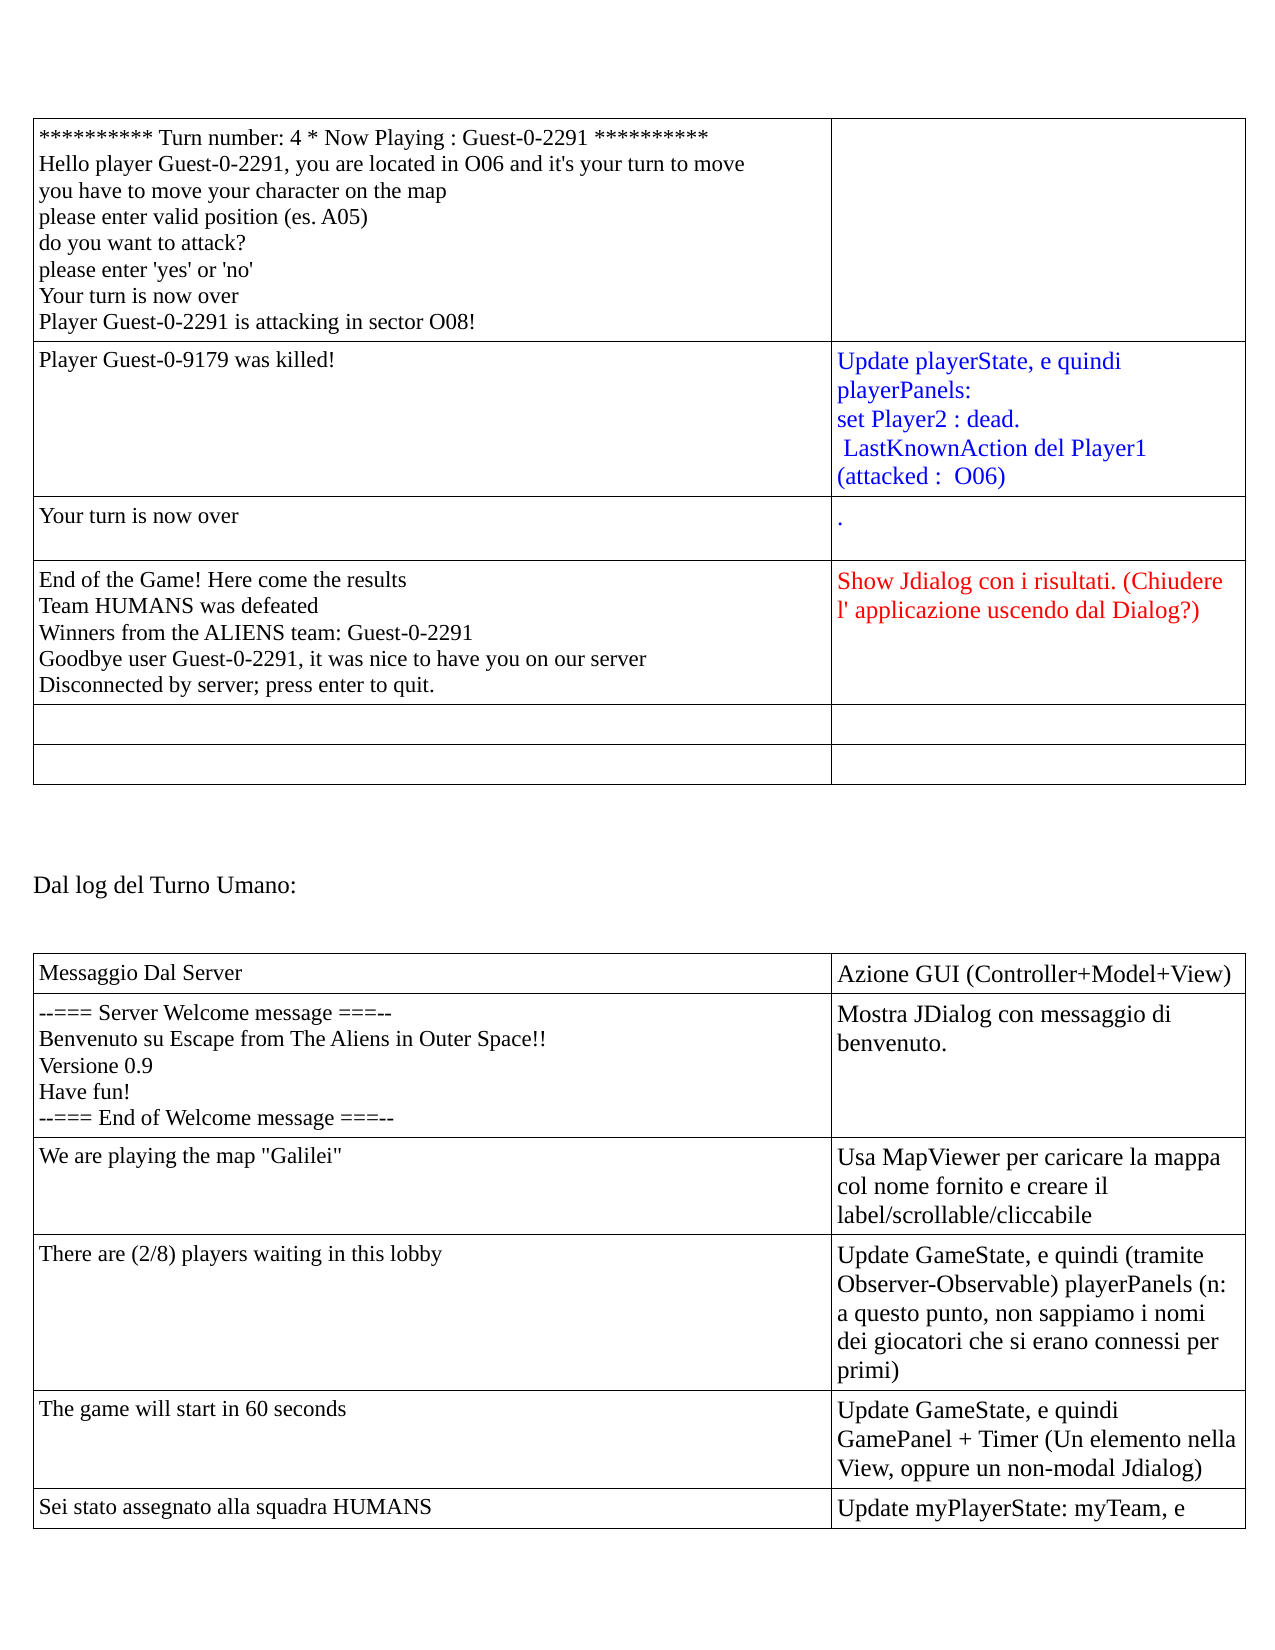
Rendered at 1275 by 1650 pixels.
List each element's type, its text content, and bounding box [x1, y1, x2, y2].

table_cell ********** Turn number: 4 * Now Playing : Guest-0-2291 ********** Hello player Guest-0-2291, you are located in O06 and it's your turn to move you have to move your character on the map please enter valid position (es. A05) do you want to attack? please enter 'yes' or 'no' Your turn is now over Player Guest-0-2291 is attacking in sector O08! [34, 119, 831, 341]
table_cell Usa MapViewer per caricare la mappa col nome fornito e creare il label/scrollable/cliccabile [832, 1138, 1245, 1234]
table_cell Sei stato assegnato alla squadra HUMANS [34, 1489, 831, 1528]
table_cell Update GameState, e quindi (tramite Observer-Observable) playerPanels (n: a questo punto, non sappiamo i nomi dei giocatori che si erano connessi per primi) [832, 1235, 1245, 1390]
table_cell . [832, 497, 1245, 560]
table_cell Show Jdialog con i risultati. (Chiudere l' applicazione uscendo dal Dialog?) [832, 561, 1245, 703]
table_header Messaggio Dal Server [34, 954, 831, 993]
table_cell Mostra JDialog con messaggio di benvenuto. [832, 994, 1245, 1137]
table_cell --=== Server Welcome message ===-- Benvenuto su Escape from The Aliens in Outer Space!! Versione 0.9 Have fun! --=== End of Welcome message ===-- [34, 994, 831, 1137]
table_cell We are playing the map "Galilei" [34, 1138, 831, 1234]
table_cell [832, 745, 1245, 784]
table_cell [832, 705, 1245, 744]
table_cell Your turn is now over [34, 497, 831, 560]
table_cell [34, 705, 831, 744]
table_cell Player Guest-0-9179 was killed! [34, 342, 831, 496]
table_cell Update GameState, e quindi GamePanel + Timer (Un elemento nella View, oppure un non-modal Jdialog) [832, 1391, 1245, 1487]
table_cell [832, 119, 1245, 341]
table_cell End of the Game! Here come the results Team HUMANS was defeated Winners from the ALIENS team: Guest-0-2291 Goodbye user Guest-0-2291, it was nice to have you on our server Disconnected by server; press enter to quit. [34, 561, 831, 703]
text Dal log del Turno Umano: [33, 870, 1245, 899]
table_cell The game will start in 60 seconds [34, 1391, 831, 1487]
table_header Azione GUI (Controller+Model+View) [832, 954, 1245, 993]
table_cell [34, 745, 831, 784]
table_cell Update playerState, e quindi playerPanels: set Player2 : dead. LastKnownAction del Player1 (attacked : O06) [832, 342, 1245, 496]
table_cell There are (2/8) players waiting in this lobby [34, 1235, 831, 1390]
table_cell Update myPlayerState: myTeam, e [832, 1489, 1245, 1528]
